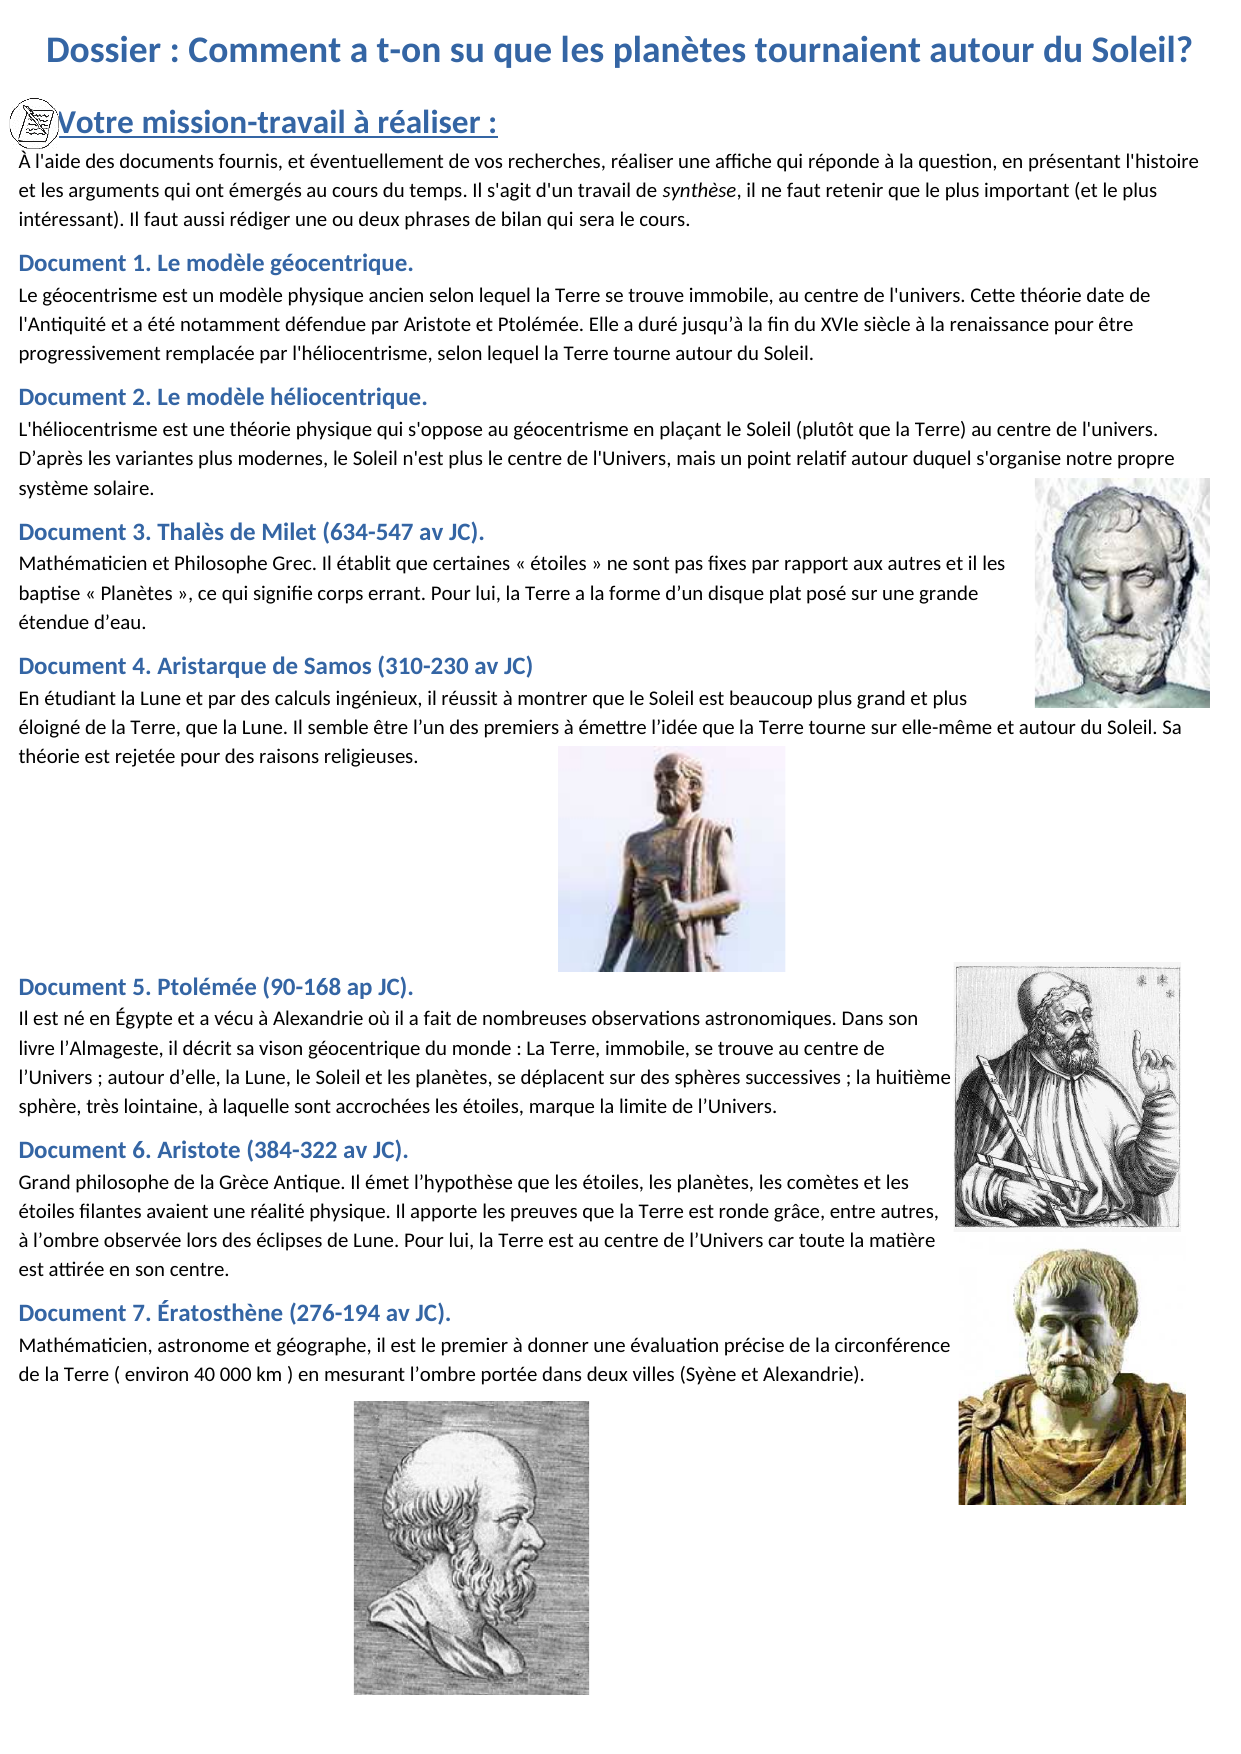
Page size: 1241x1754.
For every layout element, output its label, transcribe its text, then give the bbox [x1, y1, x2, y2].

text Mathématicien et Philosophe Grec. Il établit que certaines « étoiles » ne sont pas fixes par rapport aux autres et il les baptise « Planètes », ce qui signifie corps errant. Pour lui, la Terre a la forme d’un disque plat posé sur une grande étendue d’eau. [18, 551, 1034, 634]
picture [958, 1236, 1186, 1505]
text Votre mission-travail à réaliser : [59, 101, 1221, 142]
text Mathématicien, astronome et géographe, il est le premier à donner une évaluation précise de la circonférence de la Terre ( environ 40 000 km ) en mesurant l’ombre portée dans deux villes (Syène et Alexandrie). [18, 1332, 958, 1387]
text Document 7. Ératosthène (276-194 av JC). [18, 1297, 958, 1328]
text Grand philosophe de la Grèce Antique. Il émet l’hypothèse que les étoiles, les planètes, les comètes et les étoiles filantes avaient une réalité physique. Il apporte les preuves que la Terre est ronde grâce, entre autres, à l’ombre observée lors des éclipses de Lune. Pour lui, la Terre est au centre de l’Univers car toute la matière est attirée en son centre. [18, 1169, 1221, 1282]
text Document 3. Thalès de Milet (634-547 av JC). [18, 516, 1034, 546]
text [1182, 1134, 1221, 1164]
text Document 6. Aristote (384-322 av JC). [18, 1134, 953, 1164]
text [1182, 971, 1221, 1001]
text L'héliocentrisme est une théorie physique qui s'oppose au géocentrisme en plaçant le Soleil (plutôt que la Terre) au centre de l'univers. D’après les variantes plus modernes, le Soleil n'est plus le centre de l'Univers, mais un point relatif autour duquel s'organise notre propre système solaire. [18, 416, 1221, 500]
picture [1034, 478, 1210, 708]
text À l'aide des documents fournis, et éventuellement de vos recherches, réaliser une affiche qui réponde à la question, en présentant l'histoire et les arguments qui ont émergés au cours du temps. Il s'agit d'un travail de synthèse, il ne faut retenir que le plus important (et le plus intéressant). Il faut aussi rédiger une ou deux phrases de bilan qui sera le cours. [18, 148, 1221, 232]
text Document 1. Le modèle géocentrique. [18, 247, 1221, 278]
picture [953, 962, 1182, 1232]
text Le géocentrisme est un modèle physique ancien selon lequel la Terre se trouve immobile, au centre de l'univers. Cette théorie date de l'Antiquité et a été notamment défendue par Aristote et Ptolémée. Elle a duré jusqu’à la fin du XVIe siècle à la renaissance pour être progressivement remplacée par l'héliocentrisme, selon lequel la Terre tourne autour du Soleil. [18, 282, 1221, 366]
picture [9, 98, 59, 149]
text Document 4. Aristarque de Samos (310-230 av JC) [18, 650, 1034, 680]
text En étudiant la Lune et par des calculs ingénieux, il réussit à montrer que le Soleil est beaucoup plus grand et plus éloigné de la Terre, que la Lune. Il semble être l’un des premiers à émettre l’idée que la Terre tourne sur elle-même et autour du Soleil. Sa théorie est rejetée pour des raisons religieuses. [18, 685, 1221, 768]
picture [353, 1401, 590, 1695]
text Document 5. Ptolémée (90-168 ap JC). [18, 971, 953, 1001]
text Il est né en Égypte et a vécu à Alexandrie où il a fait de nombreuses observations astronomiques. Dans son livre l’Almageste, il décrit sa vison géocentrique du monde : La Terre, immobile, se trouve au centre de l’Univers ; autour d’elle, la Lune, le Soleil et les planètes, se déplacent sur des sphères successives ; la huitième sphère, très lointaine, à laquelle sont accrochées les étoiles, marque la limite de l’Univers. [18, 1006, 953, 1118]
title Dossier : Comment a t-on su que les planètes tournaient autour du Soleil? [18, 26, 1221, 72]
text Document 2. Le modèle héliocentrique. [18, 381, 1221, 412]
picture [558, 746, 786, 972]
text [1186, 1297, 1221, 1328]
